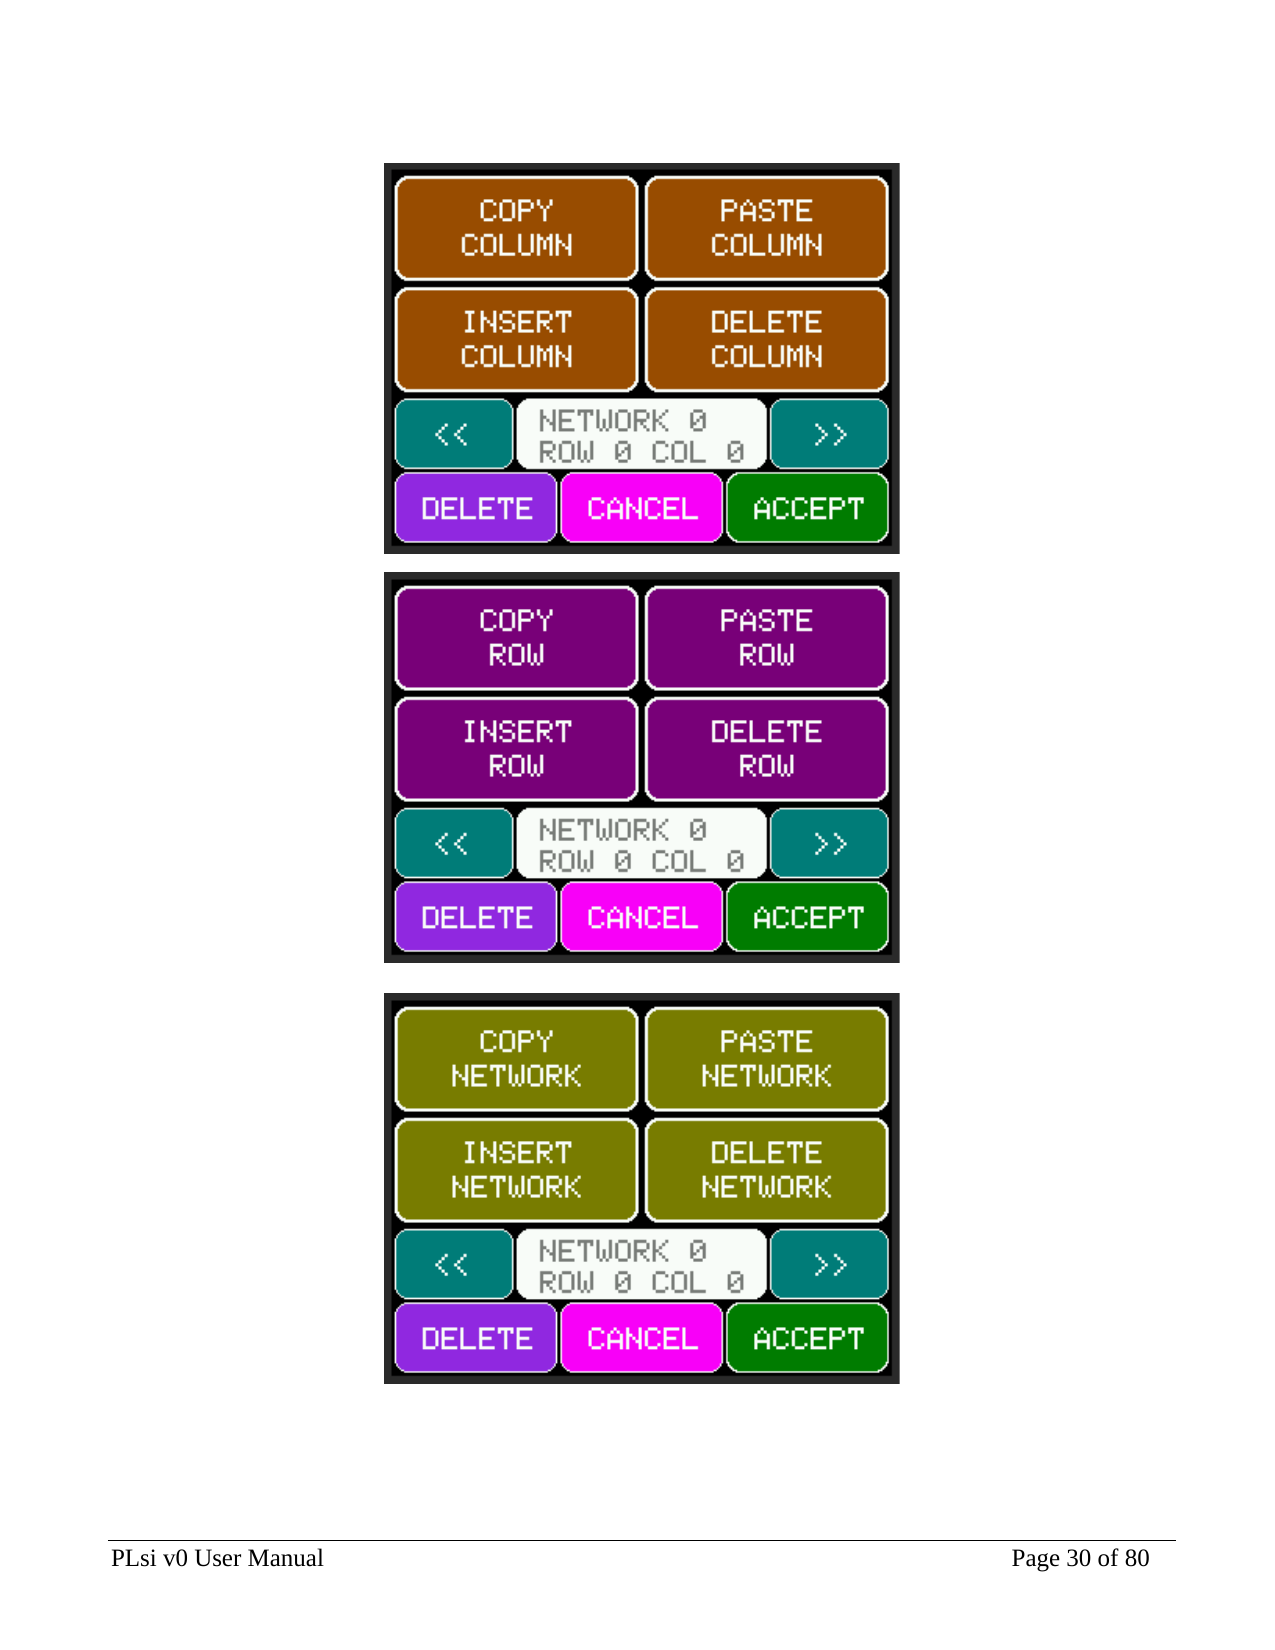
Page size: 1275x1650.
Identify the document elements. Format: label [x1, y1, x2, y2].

picture [384, 163, 900, 554]
picture [384, 572, 900, 963]
picture [384, 993, 900, 1384]
